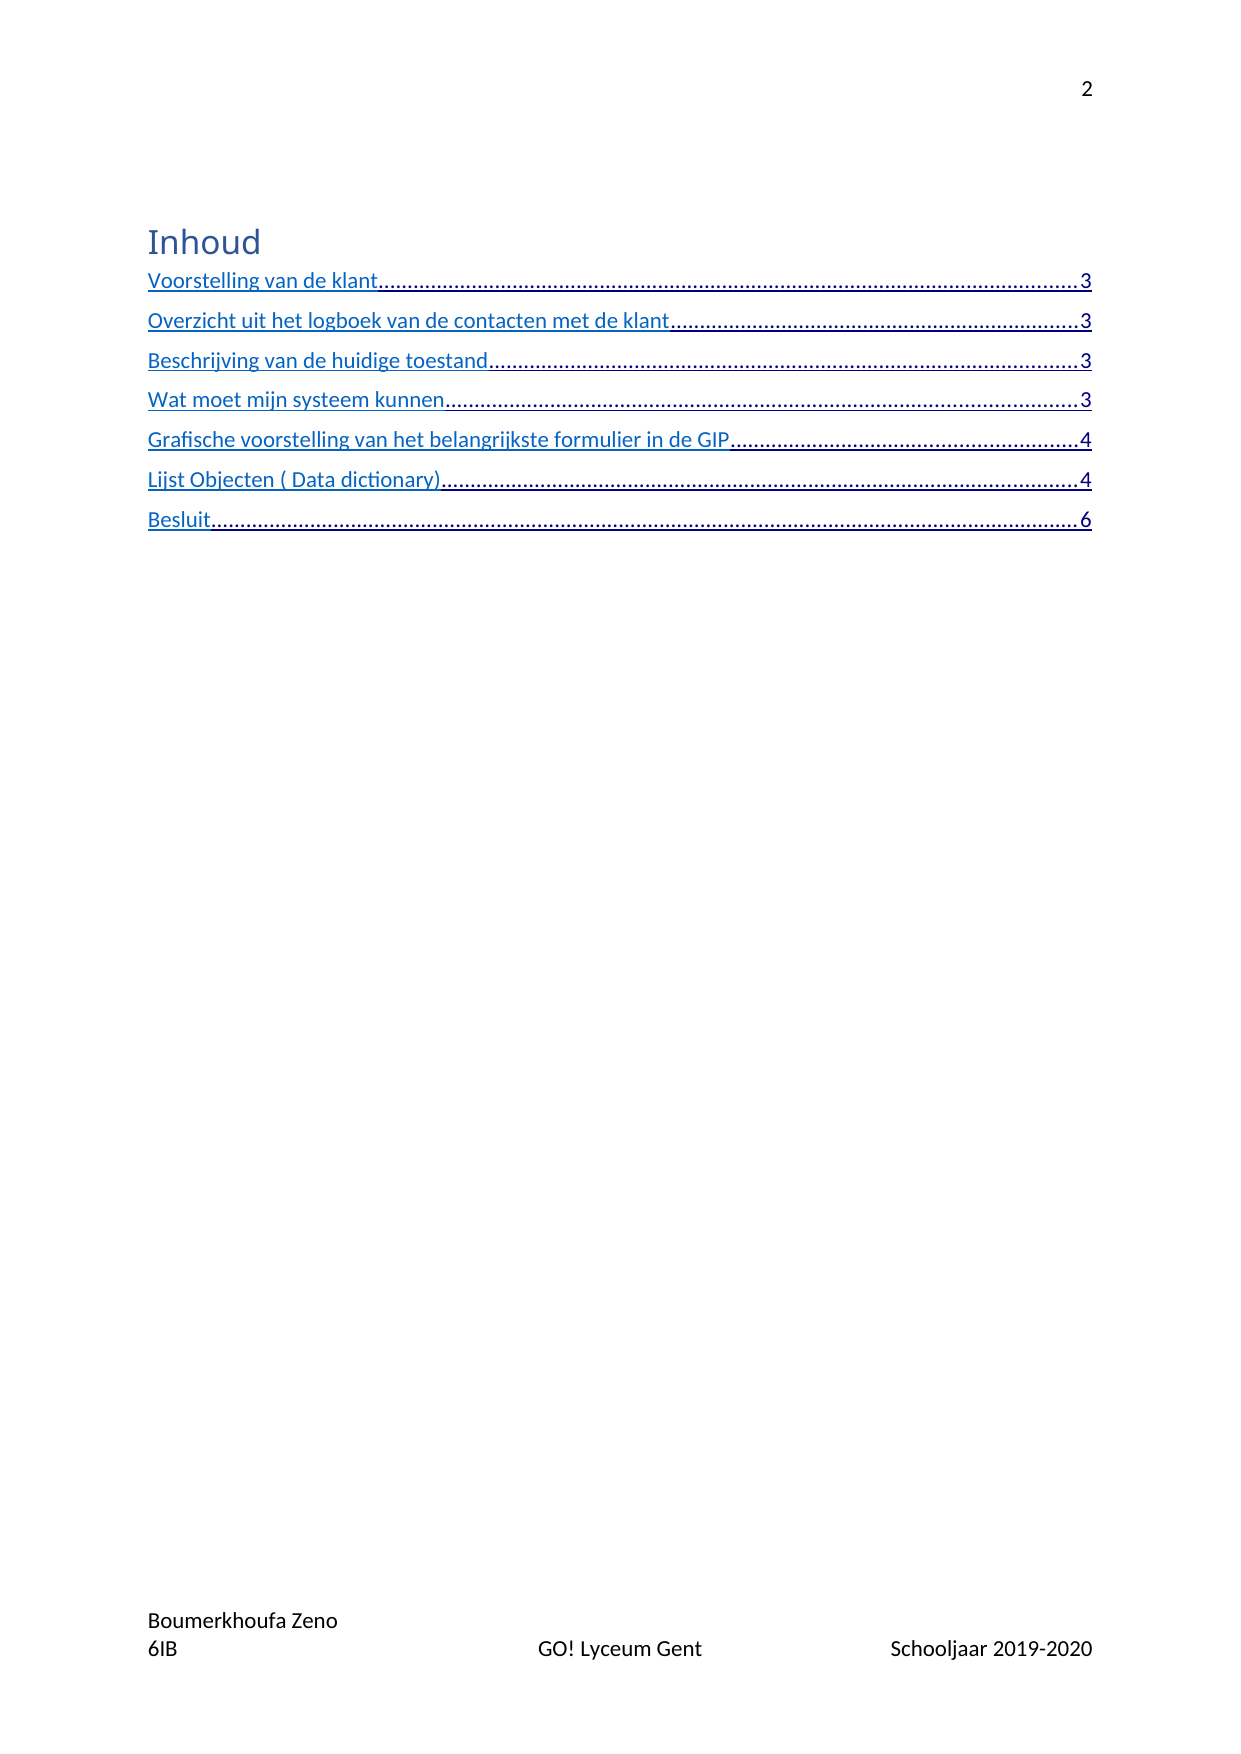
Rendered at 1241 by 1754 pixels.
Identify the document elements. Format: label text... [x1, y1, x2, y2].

text Overzicht uit het logboek van de contacten met de klant 3 [148, 306, 1093, 334]
text Beschrijving van de huidige toestand 3 [148, 346, 1093, 374]
text Wat moet mijn systeem kunnen 3 [148, 386, 1093, 414]
text Voorstelling van de klant 3 [148, 266, 1093, 294]
text Besluit 6 [148, 505, 1093, 533]
text Inhoud [148, 219, 1093, 264]
text Grafische voorstelling van het belangrijkste formulier in de GIP 4 [148, 425, 1093, 453]
text Lijst Objecten ( Data dictionary) 4 [148, 465, 1093, 493]
